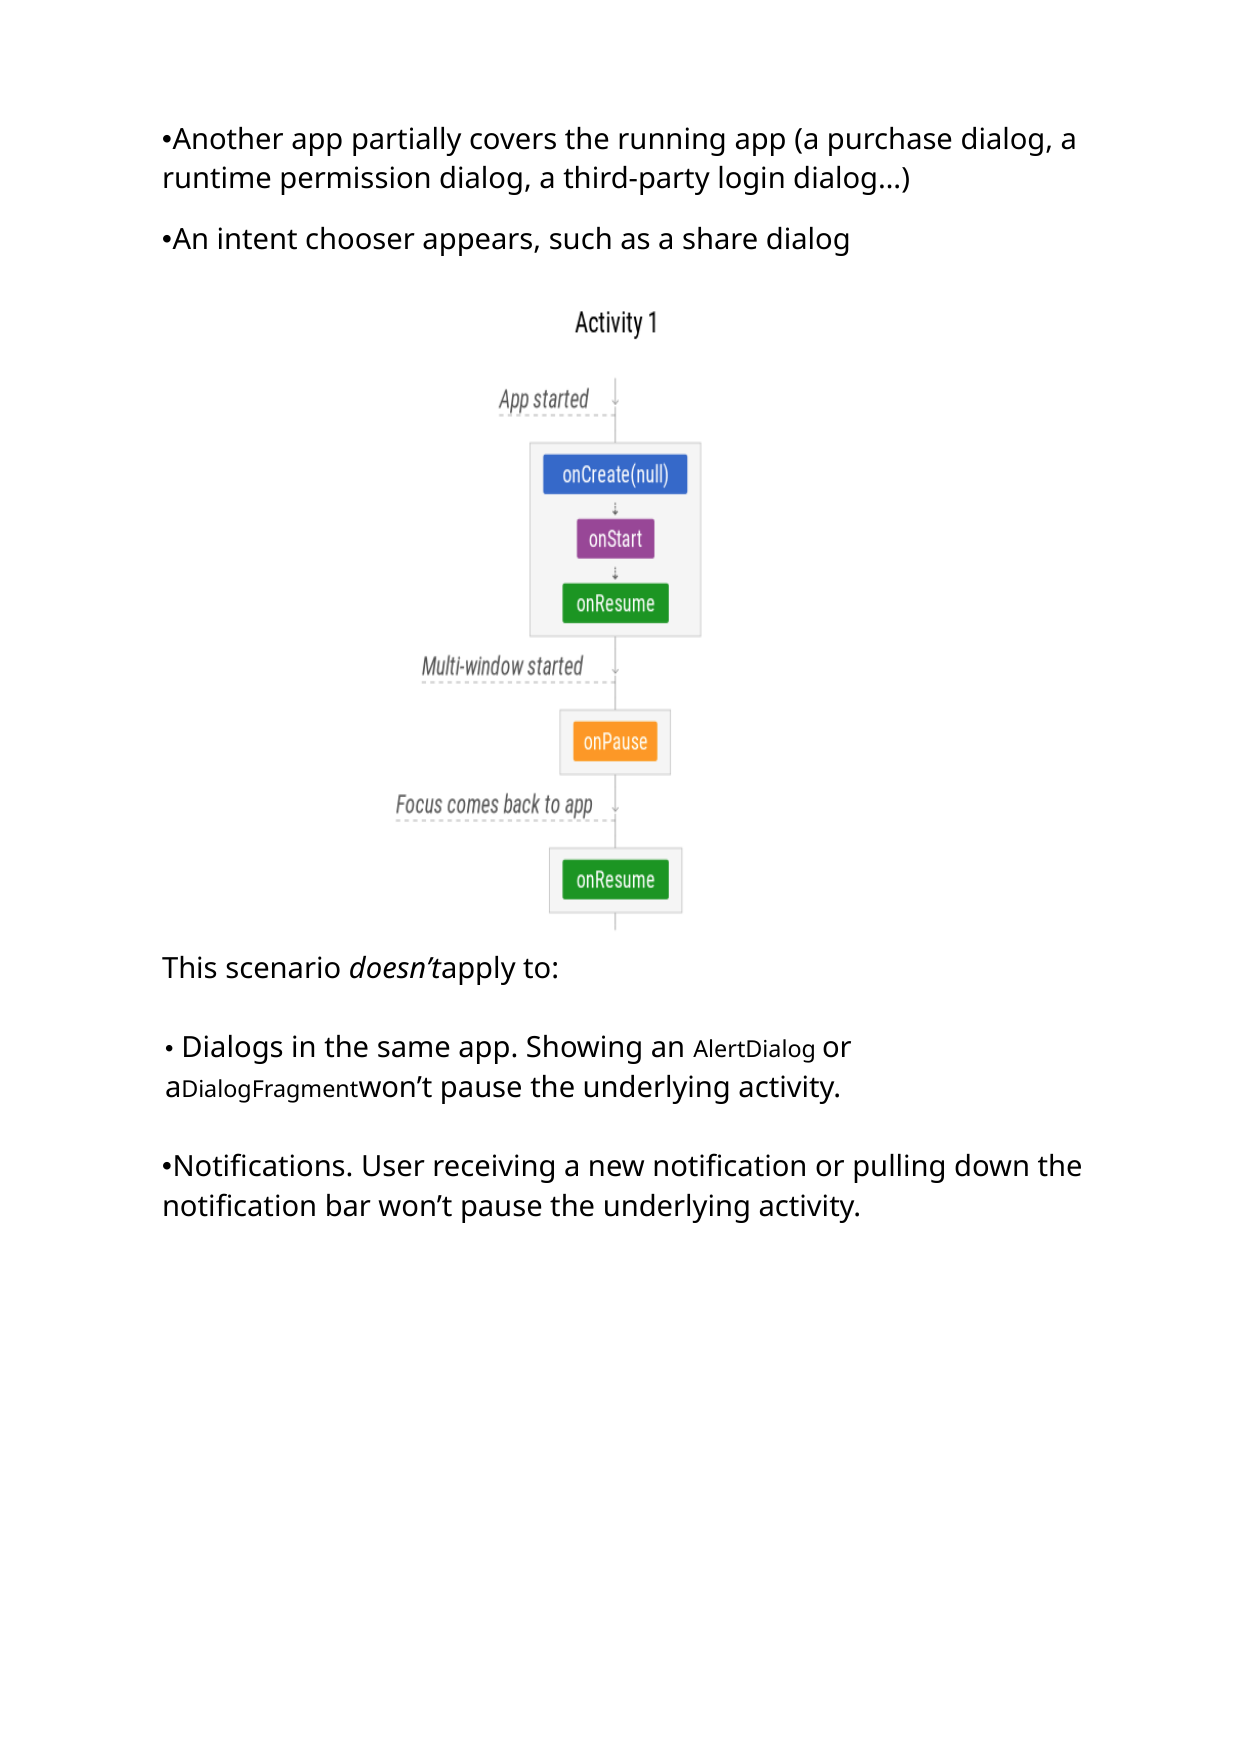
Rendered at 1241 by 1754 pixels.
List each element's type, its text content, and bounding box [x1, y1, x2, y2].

text This scenario doesn’tapply to: [162, 297, 1122, 987]
list Notifications. User receiving a new notification or pulling down the notification bar won’t pause the underlying activity. [162, 1145, 1122, 1225]
list Dialogs in the same app. Showing an AlertDialog or aDialogFragmentwon’t pause the underlying activity. [165, 1026, 1119, 1106]
list Another app partially covers the running app (a purchase dialog, a runtime permission dialog, a third-party login dialog…) [162, 118, 1122, 197]
list An intent chooser appears, such as a share dialog [162, 218, 1122, 258]
picture [382, 297, 803, 947]
